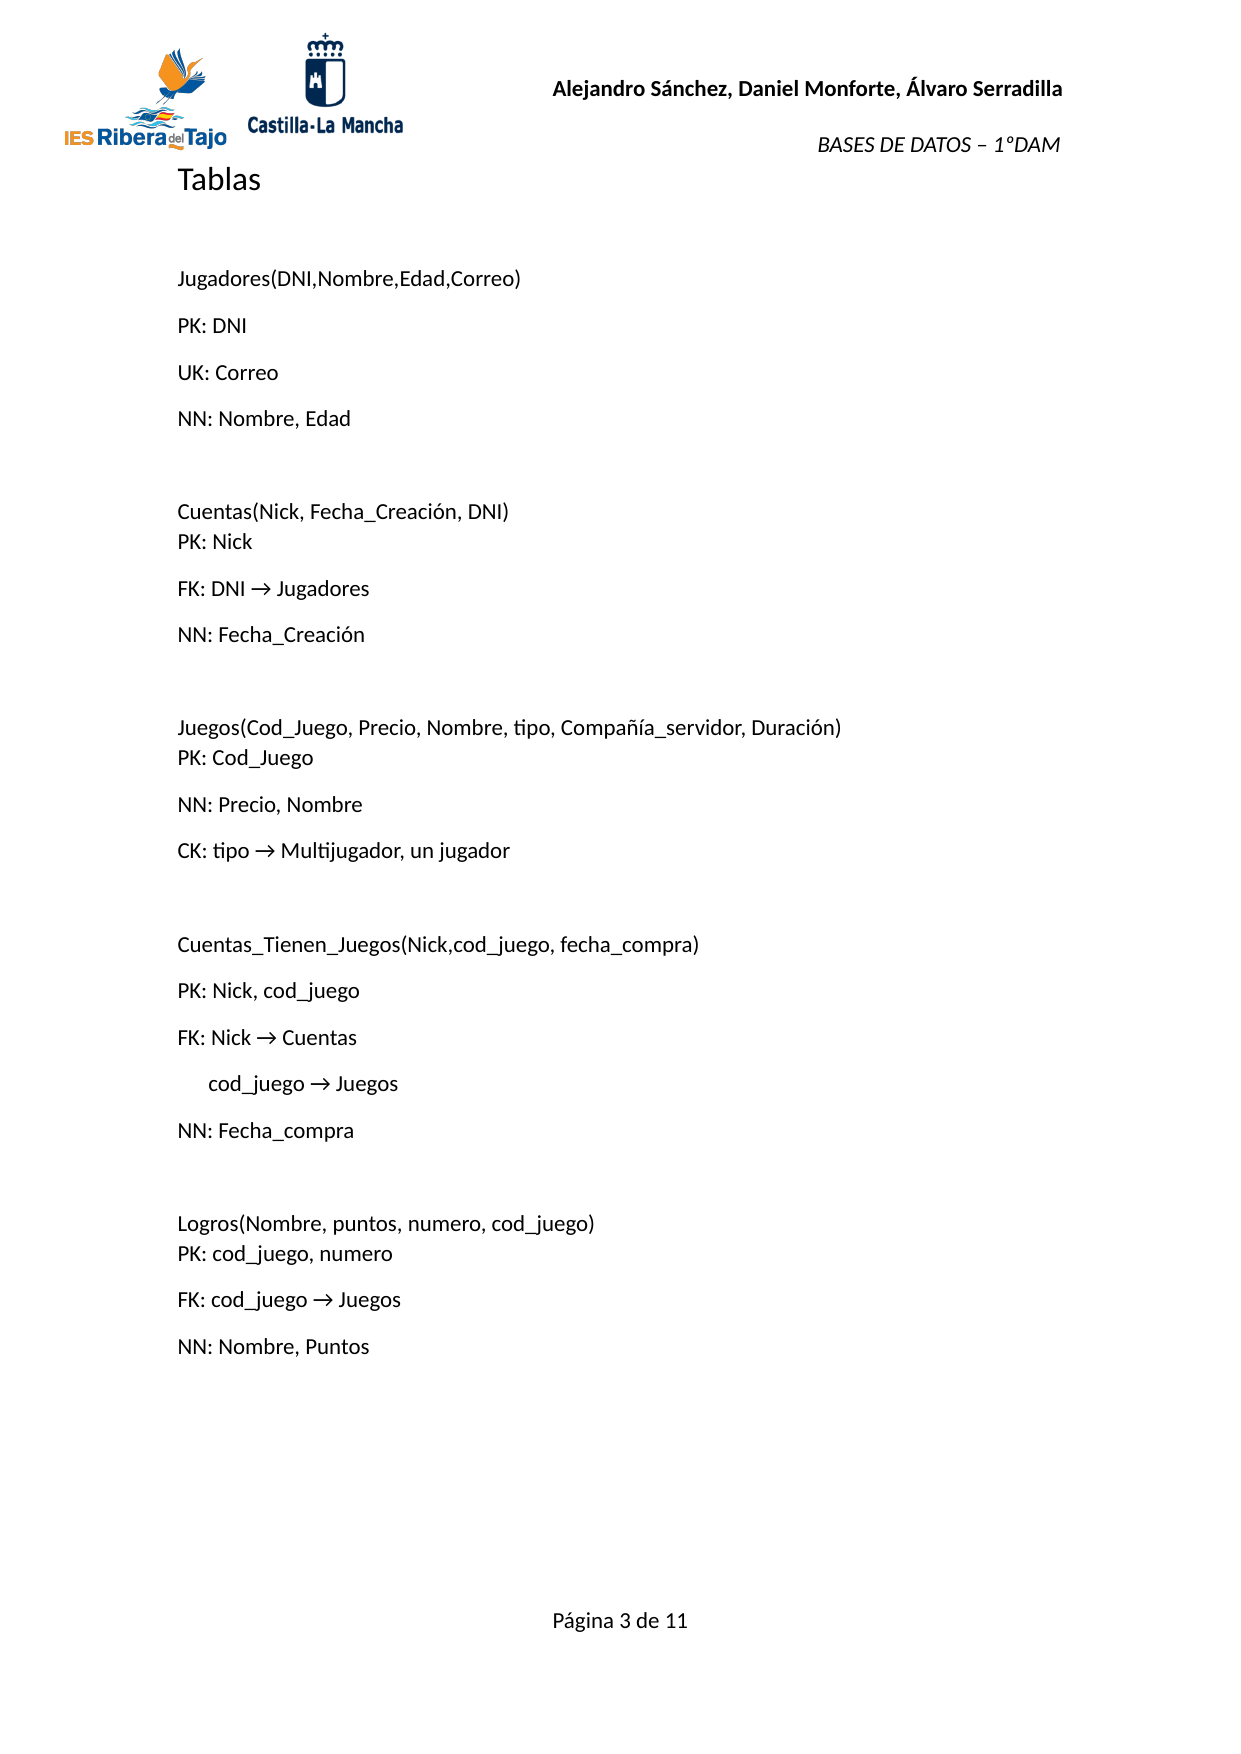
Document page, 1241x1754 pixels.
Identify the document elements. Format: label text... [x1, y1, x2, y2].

text FK: cod_juego → Juegos [177, 1286, 1063, 1313]
text PK: DNI [177, 311, 1063, 339]
text CK: tipo → Multijugador, un jugador [177, 837, 1063, 864]
text Jugadores(DNI,Nombre,Edad,Correo) [177, 264, 1063, 293]
text NN: Fecha_compra [177, 1116, 1063, 1144]
text Tablas [177, 158, 1063, 198]
text FK: DNI → Jugadores [177, 574, 1063, 602]
text Juegos(Cod_Juego, Precio, Nombre, tipo, Compañía_servidor, Duración) PK: Cod_Juego [177, 713, 1063, 771]
text Cuentas_Tienen_Juegos(Nick,cod_juego, fecha_compra) [177, 930, 1063, 958]
text NN: Nombre, Edad [177, 404, 1063, 432]
text NN: Fecha_Creación [177, 620, 1063, 648]
text FK: Nick → Cuentas [177, 1023, 1063, 1051]
picture [65, 21, 424, 151]
text UK: Correo [177, 358, 1063, 386]
text Cuentas(Nick, Fecha_Creación, DNI) PK: Nick [177, 497, 1063, 555]
text NN: Precio, Nombre [177, 790, 1063, 818]
text Logros(Nombre, puntos, numero, cod_juego) PK: cod_juego, numero [177, 1209, 1063, 1267]
text NN: Nombre, Puntos [177, 1332, 1063, 1360]
text PK: Nick, cod_juego [177, 976, 1063, 1004]
text cod_juego → Juegos [177, 1069, 1063, 1097]
